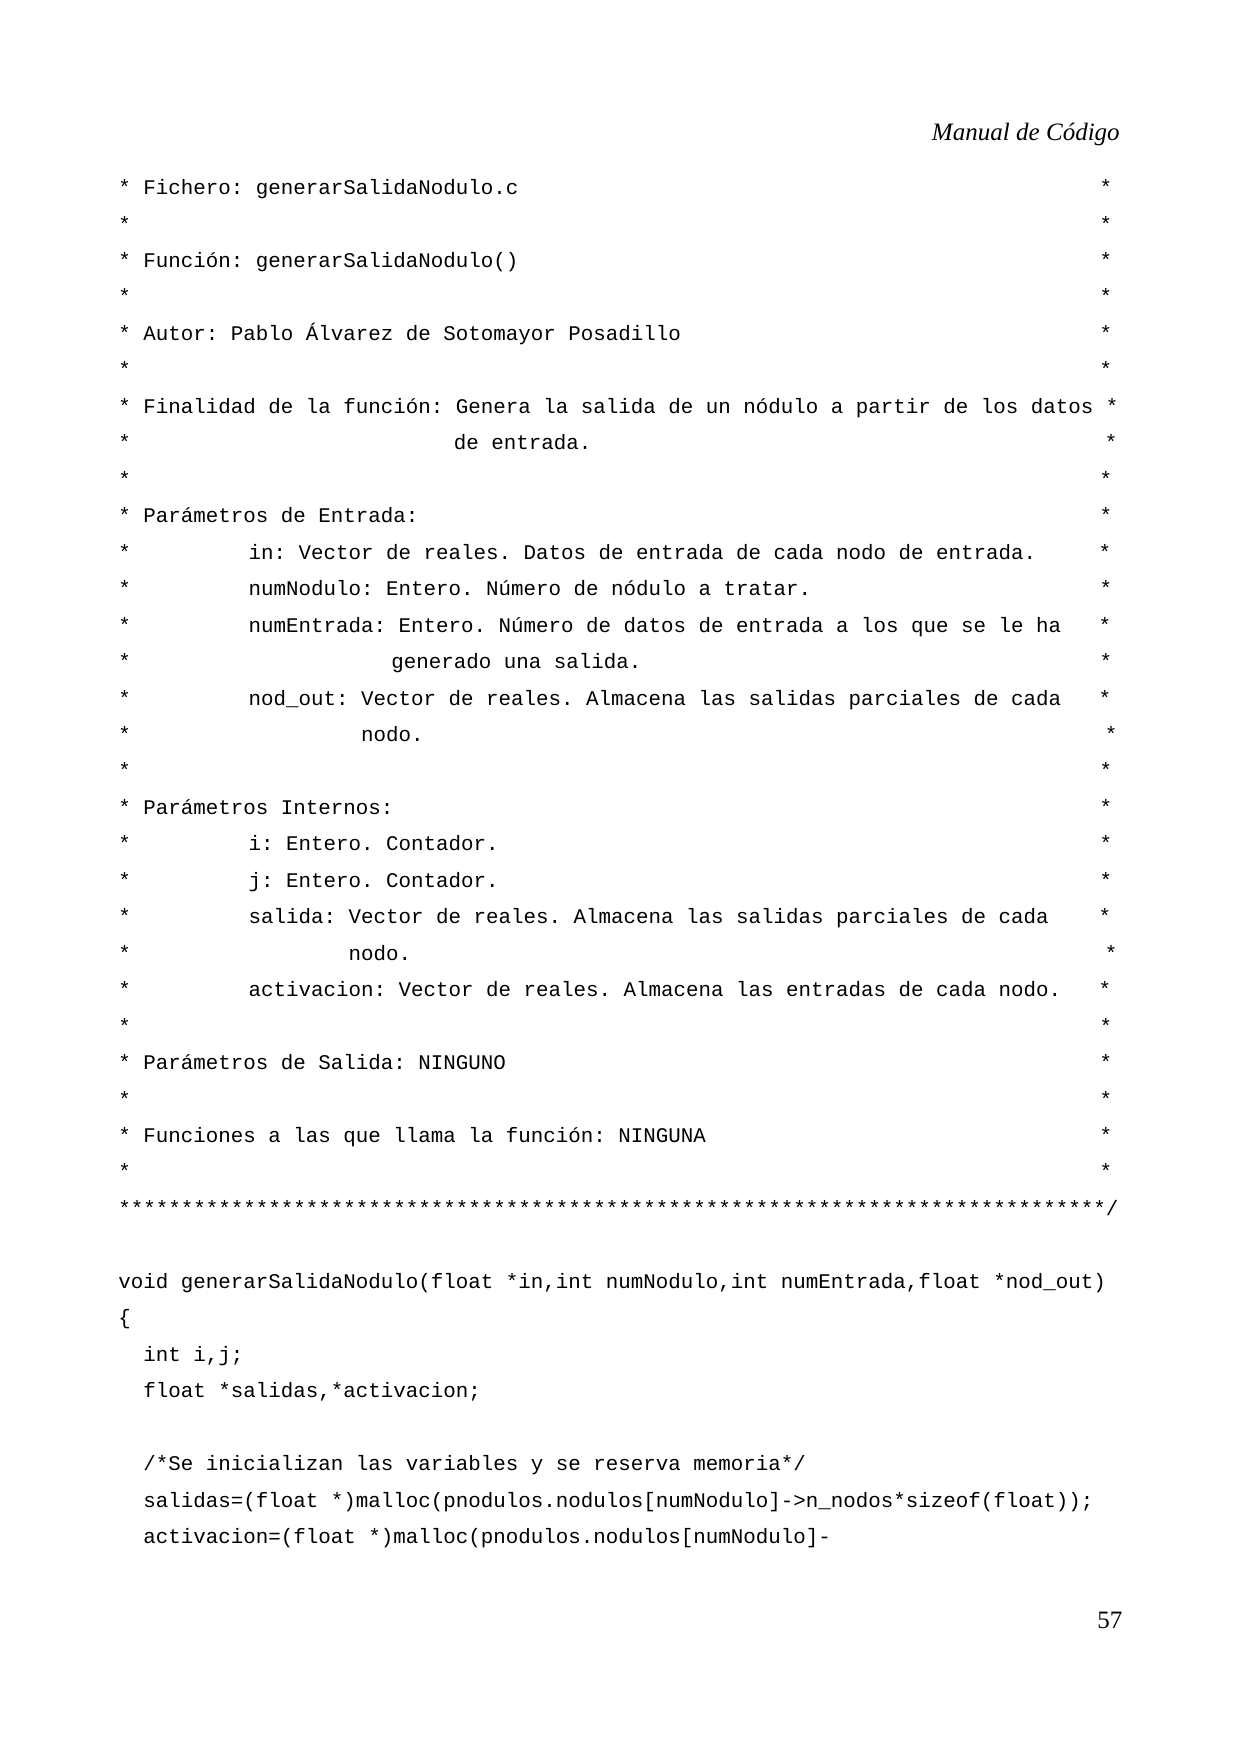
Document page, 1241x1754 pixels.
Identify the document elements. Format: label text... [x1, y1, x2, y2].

text * j: Entero. Contador. * [118, 870, 1122, 894]
text * Parámetros de Salida: NINGUNO * [118, 1052, 1122, 1076]
text * numNodulo: Entero. Número de nódulo a tratar. * [118, 578, 1122, 602]
text { [118, 1307, 1122, 1331]
text salidas=(float *)malloc(pnodulos.nodulos[numNodulo]->n_nodos*sizeof(float)); [118, 1489, 1122, 1513]
text * * [118, 213, 1122, 237]
text * nod_out: Vector de reales. Almacena las salidas parciales de cada * [118, 687, 1122, 711]
text * Autor: Pablo Álvarez de Sotomayor Posadillo * [118, 323, 1122, 347]
text * numEntrada: Entero. Número de datos de entrada a los que se le ha * [118, 614, 1122, 638]
text /*Se inicializan las variables y se reserva memoria*/ [118, 1453, 1122, 1477]
text activacion=(float *)malloc(pnodulos.nodulos[numNodulo]- [118, 1526, 1122, 1550]
text * nodo. * [118, 943, 1122, 967]
text float *salidas,*activacion; [118, 1380, 1122, 1404]
text * in: Vector de reales. Datos de entrada de cada nodo de entrada. * [118, 542, 1122, 566]
text * * [118, 1088, 1122, 1112]
text int i,j; [118, 1344, 1122, 1368]
text * nodo. * [118, 724, 1122, 748]
text * * [118, 760, 1122, 784]
text * i: Entero. Contador. * [118, 833, 1122, 857]
text * * [118, 359, 1122, 383]
text * generado una salida. * [118, 651, 1122, 675]
text * Finalidad de la función: Genera la salida de un nódulo a partir de los datos * [118, 396, 1122, 420]
text * * [118, 469, 1122, 493]
text * Funciones a las que llama la función: NINGUNA * [118, 1125, 1122, 1149]
text * activacion: Vector de reales. Almacena las entradas de cada nodo. * [118, 979, 1122, 1003]
text void generarSalidaNodulo(float *in,int numNodulo,int numEntrada,float *nod_out) [118, 1271, 1122, 1295]
text * Parámetros Internos: * [118, 797, 1122, 821]
text * salida: Vector de reales. Almacena las salidas parciales de cada * [118, 906, 1122, 930]
text * de entrada. * [118, 432, 1122, 456]
text * * [118, 1161, 1122, 1185]
text * * [118, 1016, 1122, 1039]
text * Fichero: generarSalidaNodulo.c * [118, 177, 1122, 201]
text * Función: generarSalidaNodulo() * [118, 250, 1122, 274]
text * * [118, 286, 1122, 310]
text * Parámetros de Entrada: * [118, 505, 1122, 529]
text *******************************************************************************/ [118, 1198, 1122, 1222]
